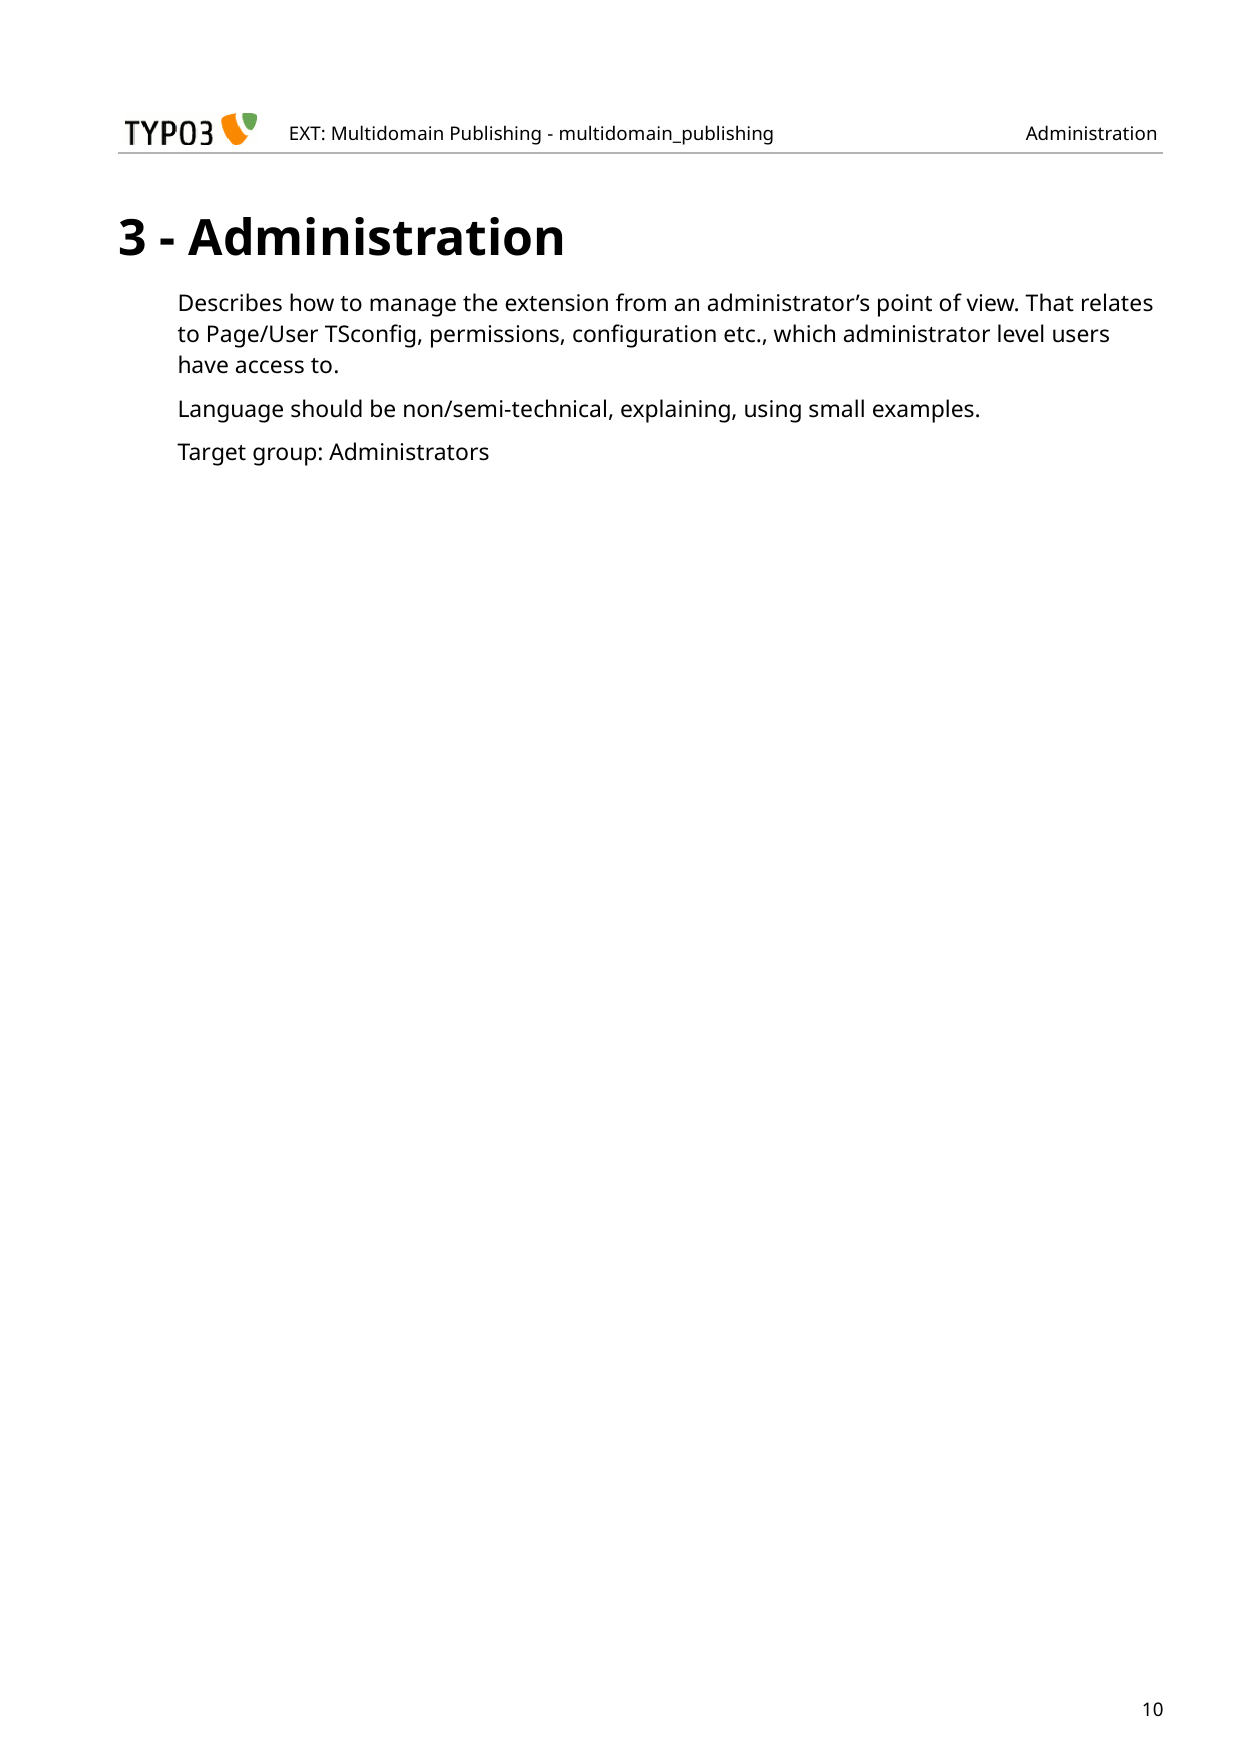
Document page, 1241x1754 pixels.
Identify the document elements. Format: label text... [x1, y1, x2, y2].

text Target group: Administrators [177, 436, 1163, 467]
picture [124, 112, 260, 145]
text Language should be non/semi-technical, explaining, using small examples. [177, 393, 1163, 424]
subtitle Administration [118, 202, 1163, 269]
text Describes how to manage the extension from an administrator’s point of view. That relates to Page/User TSconfig, permissions, configuration etc., which administrator level users have access to. [177, 287, 1163, 380]
